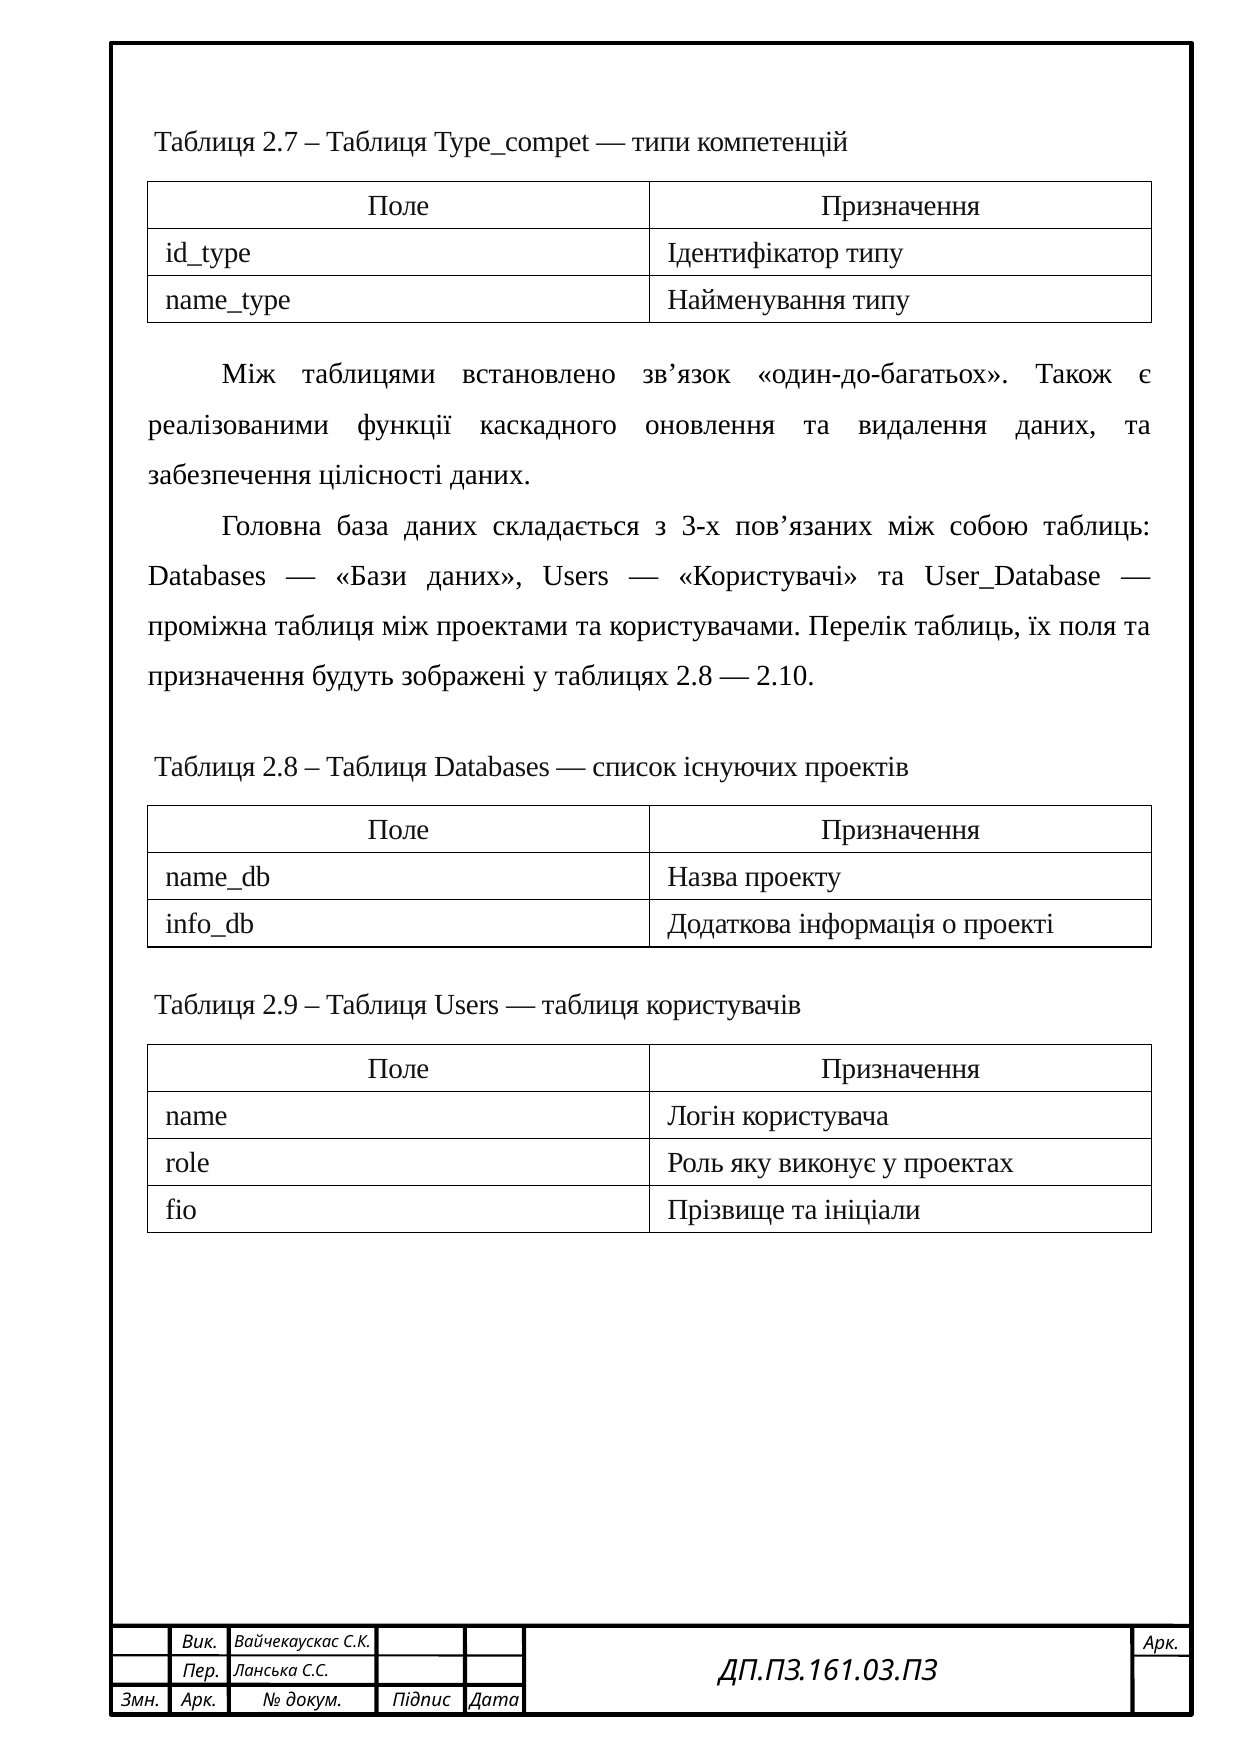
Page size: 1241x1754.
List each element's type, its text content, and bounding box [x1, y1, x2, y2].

table_cell Назва проекту [650, 853, 1151, 899]
text Таблиця 2.9 – Таблиця Users — таблиця користувачів [148, 981, 1152, 1027]
table_cell Роль яку виконує у проектах [650, 1139, 1151, 1185]
text Таблиця 2.8 – Таблиця Databases — список існуючих проектів [148, 742, 1152, 788]
table_header Призначення [650, 182, 1151, 228]
table_cell role [148, 1139, 649, 1185]
table_cell fio [148, 1186, 649, 1232]
table_cell name [148, 1092, 649, 1138]
table_header Поле [148, 182, 649, 228]
table_header Призначення [650, 806, 1151, 852]
text Таблиця 2.7 – Таблиця Type_compet — типи компетенцій [148, 118, 1152, 164]
table_cell Додаткова інформація о проекті [650, 900, 1151, 946]
table_header Поле [148, 1045, 649, 1091]
table_cell Логін користувача [650, 1092, 1151, 1138]
table_cell name_db [148, 853, 649, 899]
table_cell id_type [148, 229, 649, 275]
table_cell Прізвище та ініціали [650, 1186, 1151, 1232]
table_header Призначення [650, 1045, 1151, 1091]
table_cell Ідентифікатор типу [650, 229, 1151, 275]
table_cell info_db [148, 900, 649, 946]
table_header Поле [148, 806, 649, 852]
table_cell Найменування типу [650, 276, 1151, 322]
text Головна база даних складається з 3-х пов’язаних між собою таблиць: Databases — «Бази даних», Users — «Користувачi» та User_Database — проміжна таблиця між проектами та користувачами. Перелік таблиць, їх поля та призначення будуть зображені у таблицях 2.8 — 2.10. [148, 508, 1152, 692]
text Між таблицями встановлено зв’язок «один-до-багатьох». Також є реалізованими функції каскадного оновлення та видалення даних, та забезпечення цілісності даних. [148, 357, 1152, 491]
table_cell name_type [148, 276, 649, 322]
